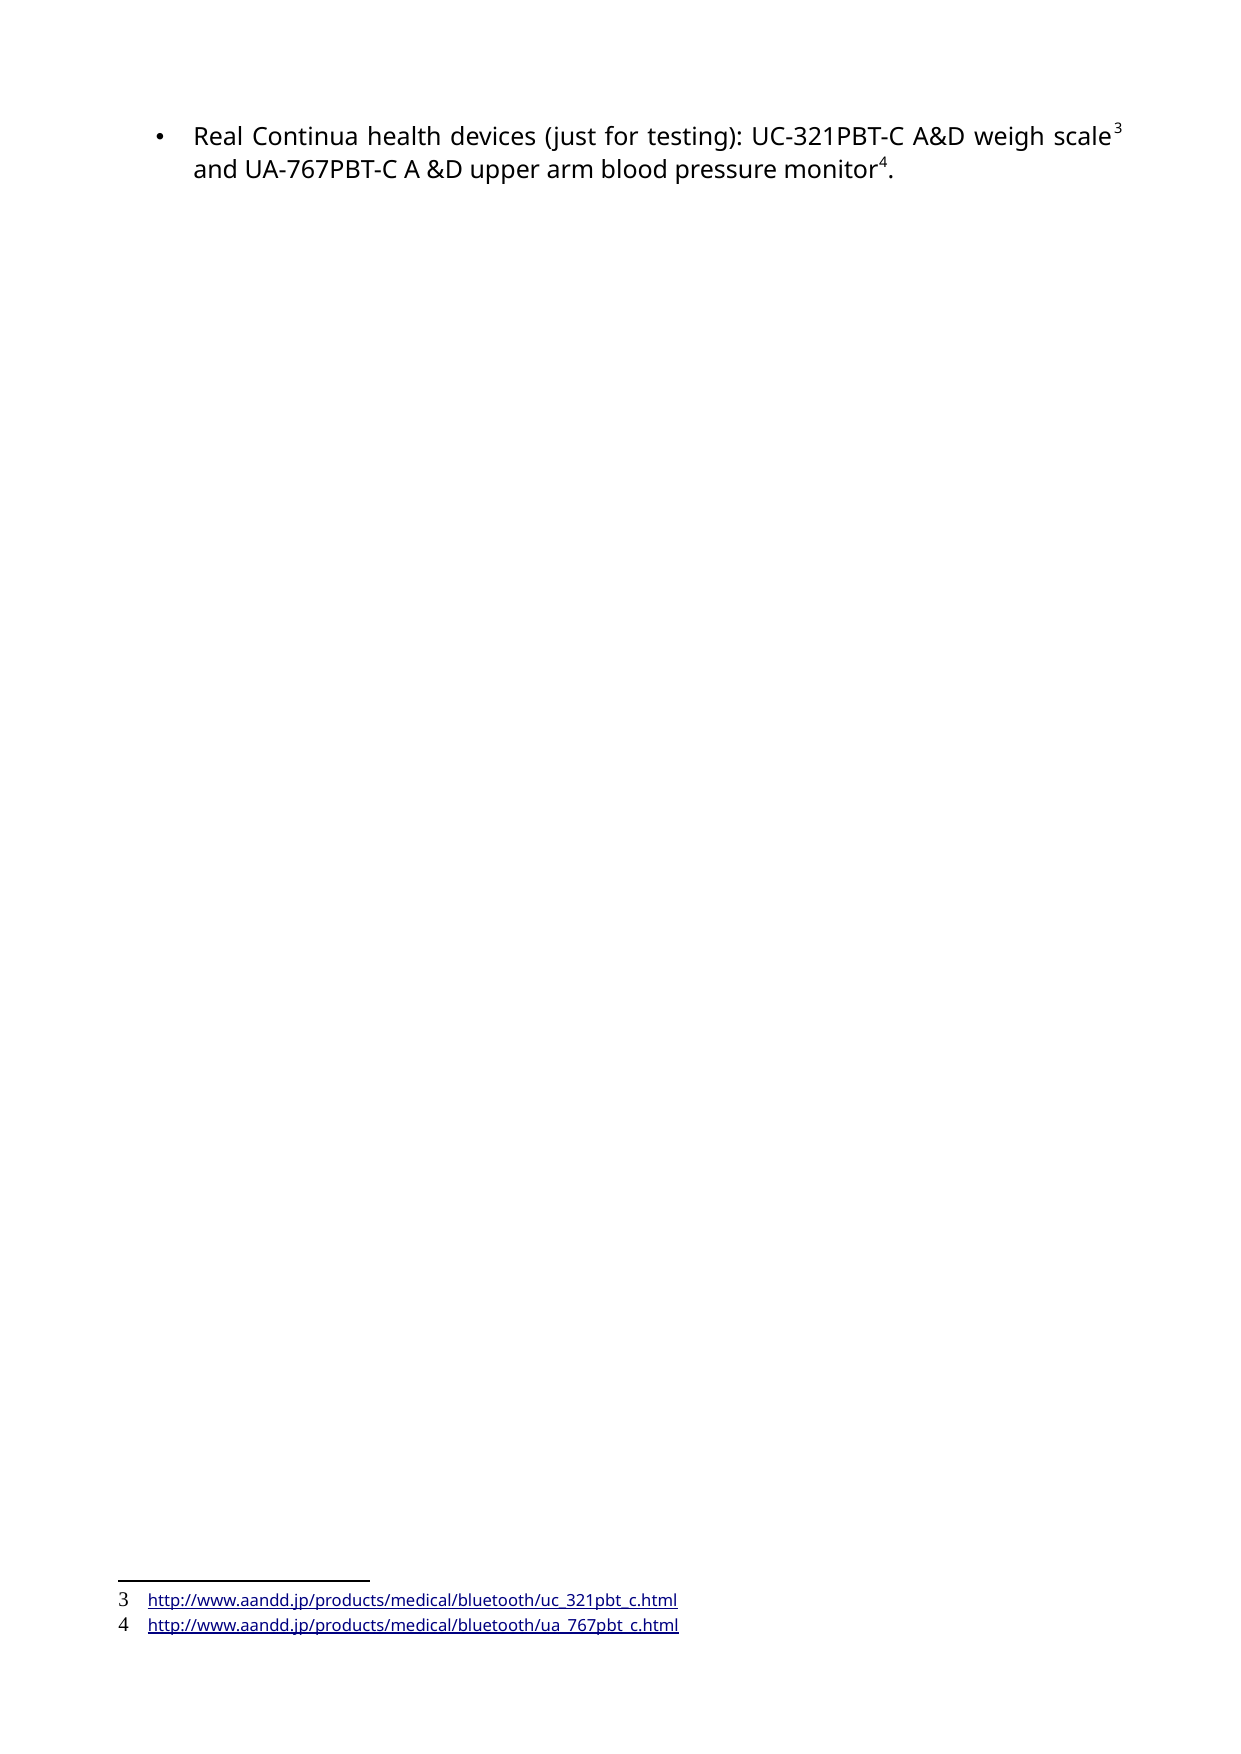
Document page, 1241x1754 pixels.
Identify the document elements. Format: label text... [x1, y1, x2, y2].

subtitle http://www.aandd.jp/products/medical/bluetooth/ua_767pbt_c.html [118, 1611, 1122, 1636]
subtitle http://www.aandd.jp/products/medical/bluetooth/uc_321pbt_c.html [118, 1587, 1122, 1611]
subtitle Real Continua health devices (just for testing): UC-321PBT-C A&D weigh scale and UA-767PBT-C A &D upper arm blood pressure monitor. [156, 118, 1122, 186]
